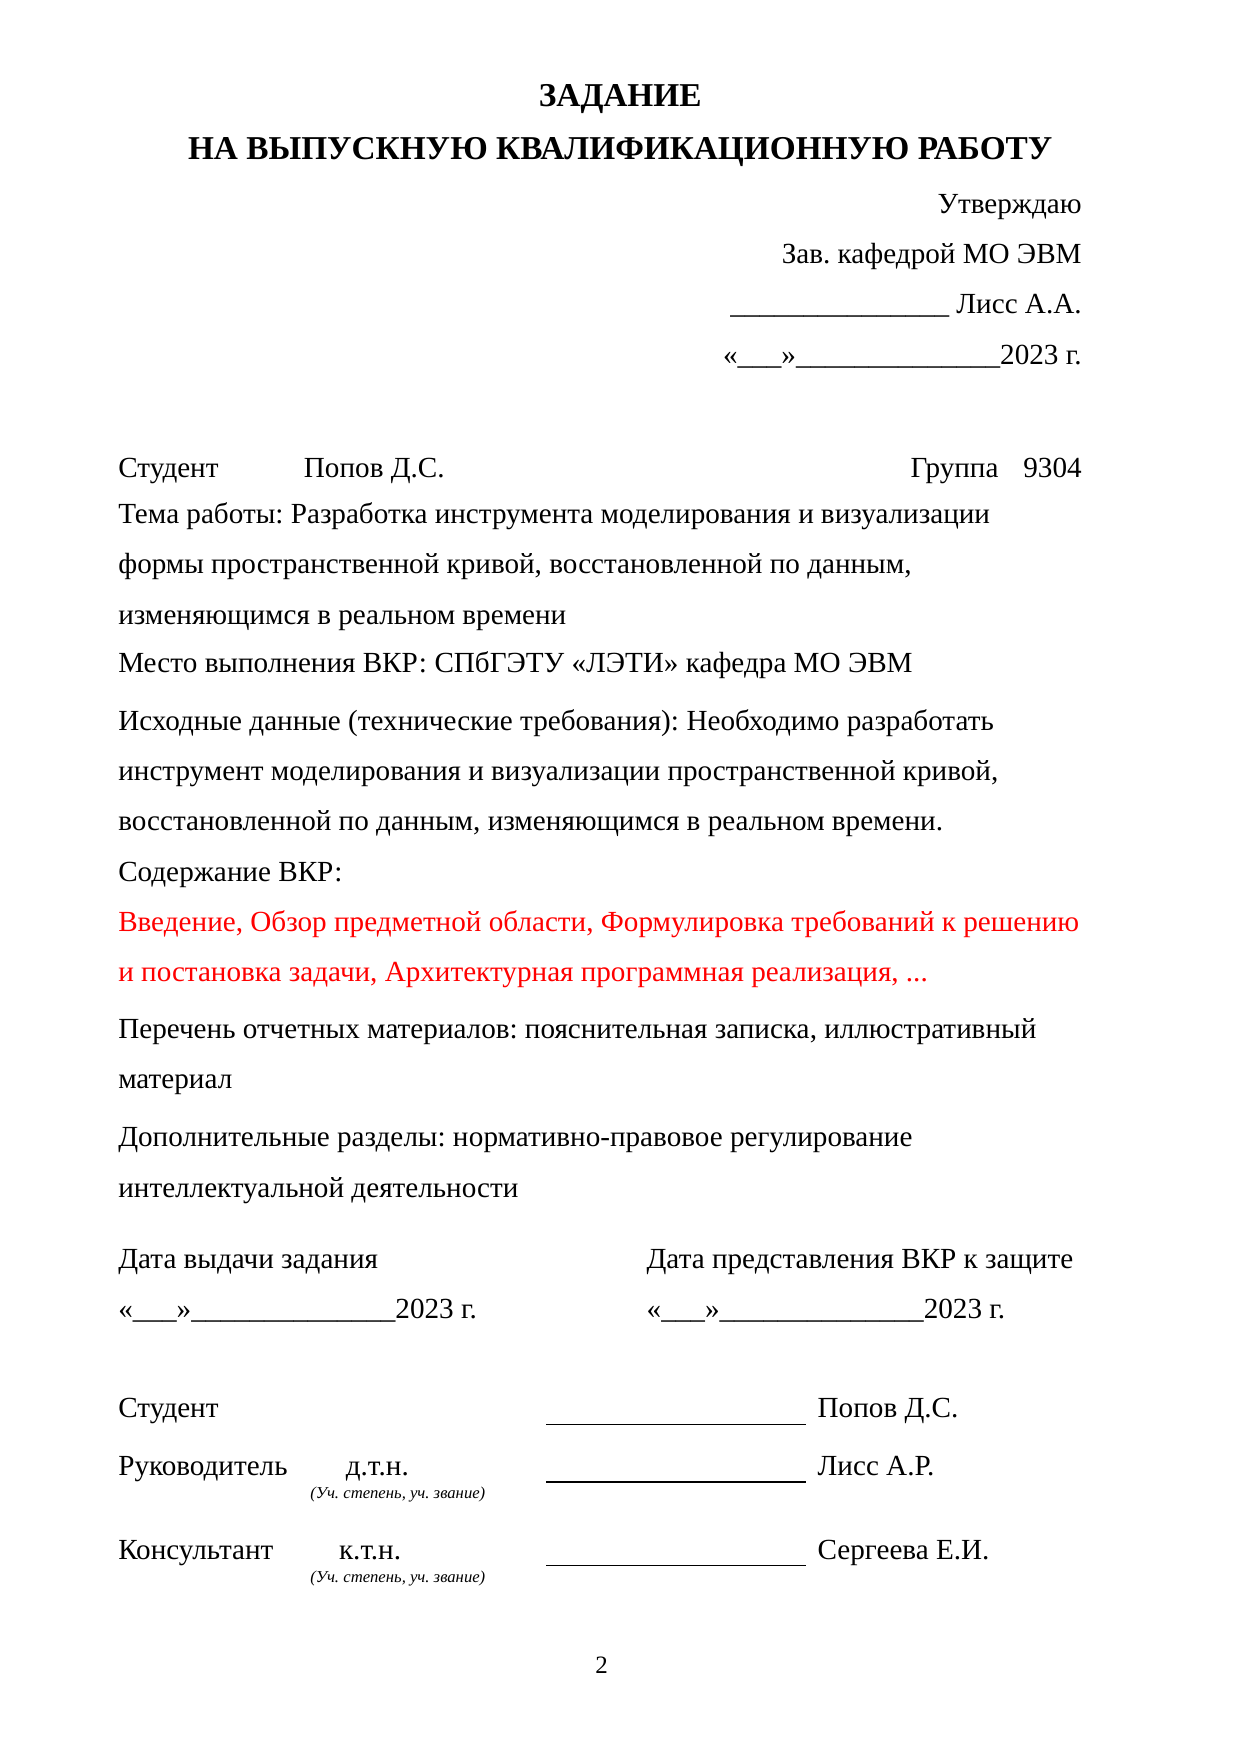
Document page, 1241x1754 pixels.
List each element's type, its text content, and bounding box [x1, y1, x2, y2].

table_cell (Уч. степень, уч. звание) [107, 1481, 546, 1511]
table_header Студент [107, 437, 292, 496]
table_cell [107, 287, 463, 337]
table_cell Попов Д.С. [806, 1370, 1085, 1424]
table_cell «___»______________2023 г. [463, 337, 1093, 387]
table_header Утверждаю [463, 186, 1093, 236]
text на выпускную квалификационную работу [118, 129, 1122, 167]
table_header [107, 186, 463, 236]
table_header [874, 437, 899, 496]
table_cell [1085, 1424, 1093, 1481]
text ЗАДАНИЕ [118, 75, 1122, 113]
table_cell Студент [107, 1370, 546, 1424]
table_cell [806, 1481, 1085, 1511]
table_cell [635, 1342, 1093, 1370]
table_cell [546, 1483, 806, 1511]
table_cell [1085, 1481, 1093, 1511]
table_cell [546, 1566, 806, 1595]
table_header Попов Д.С. [293, 437, 874, 496]
table_cell Дополнительные разделы: нормативно-правовое регулирование интеллектуальной деятельности [107, 1120, 1093, 1218]
table_cell [107, 1218, 1093, 1241]
table_cell [1085, 1565, 1093, 1595]
table_cell [107, 236, 463, 287]
table_cell (Уч. степень, уч. звание) [107, 1565, 546, 1595]
table_cell Руководитель д.т.н. [107, 1424, 546, 1481]
table_cell [546, 1425, 806, 1481]
table_cell Консультант к.т.н. [107, 1511, 546, 1565]
table_cell Дата выдачи задания [107, 1241, 635, 1291]
table_cell [107, 337, 463, 387]
table_cell [1085, 1370, 1093, 1424]
table_cell Перечень отчетных материалов: пояснительная записка, иллюстративный материал [107, 1011, 1093, 1119]
table_header 9304 [1012, 437, 1093, 496]
table_cell Содержание ВКР: Введение, Обзор предметной области, Формулировка требований к решению и постановка задачи, Архитектурная программная реализация, ... [107, 854, 1093, 1011]
table_cell Исходные данные (технические требования): Необходимо разработать инструмент моделирования и визуализации пространственной кривой, восстановленной по данным, изменяющимся в реальном времени. [107, 703, 1093, 854]
table_cell «___»______________2023 г. [107, 1291, 635, 1342]
table_cell Тема работы: Разработка инструмента моделирования и визуализации формы пространственной кривой, восстановленной по данным, изменяющимся в реальном времени [107, 496, 1093, 645]
table_cell [1085, 1511, 1093, 1565]
table_cell _______________ Лисс А.А. [463, 287, 1093, 337]
table_cell Зав. кафедрой МО ЭВМ [463, 236, 1093, 287]
table_cell «___»______________2023 г. [635, 1291, 1093, 1342]
table_cell Место выполнения ВКР: СПбГЭТУ «ЛЭТИ» кафедра МО ЭВМ [107, 645, 1093, 703]
table_cell [546, 1511, 806, 1565]
table_cell Сергеева Е.И. [806, 1511, 1085, 1565]
table_cell Лисс А.Р. [806, 1424, 1085, 1481]
table_cell [107, 1342, 635, 1370]
table_header Группа [899, 437, 1012, 496]
table_cell Дата представления ВКР к защите [635, 1241, 1093, 1291]
table_cell [806, 1565, 1085, 1595]
table_cell [546, 1370, 806, 1424]
